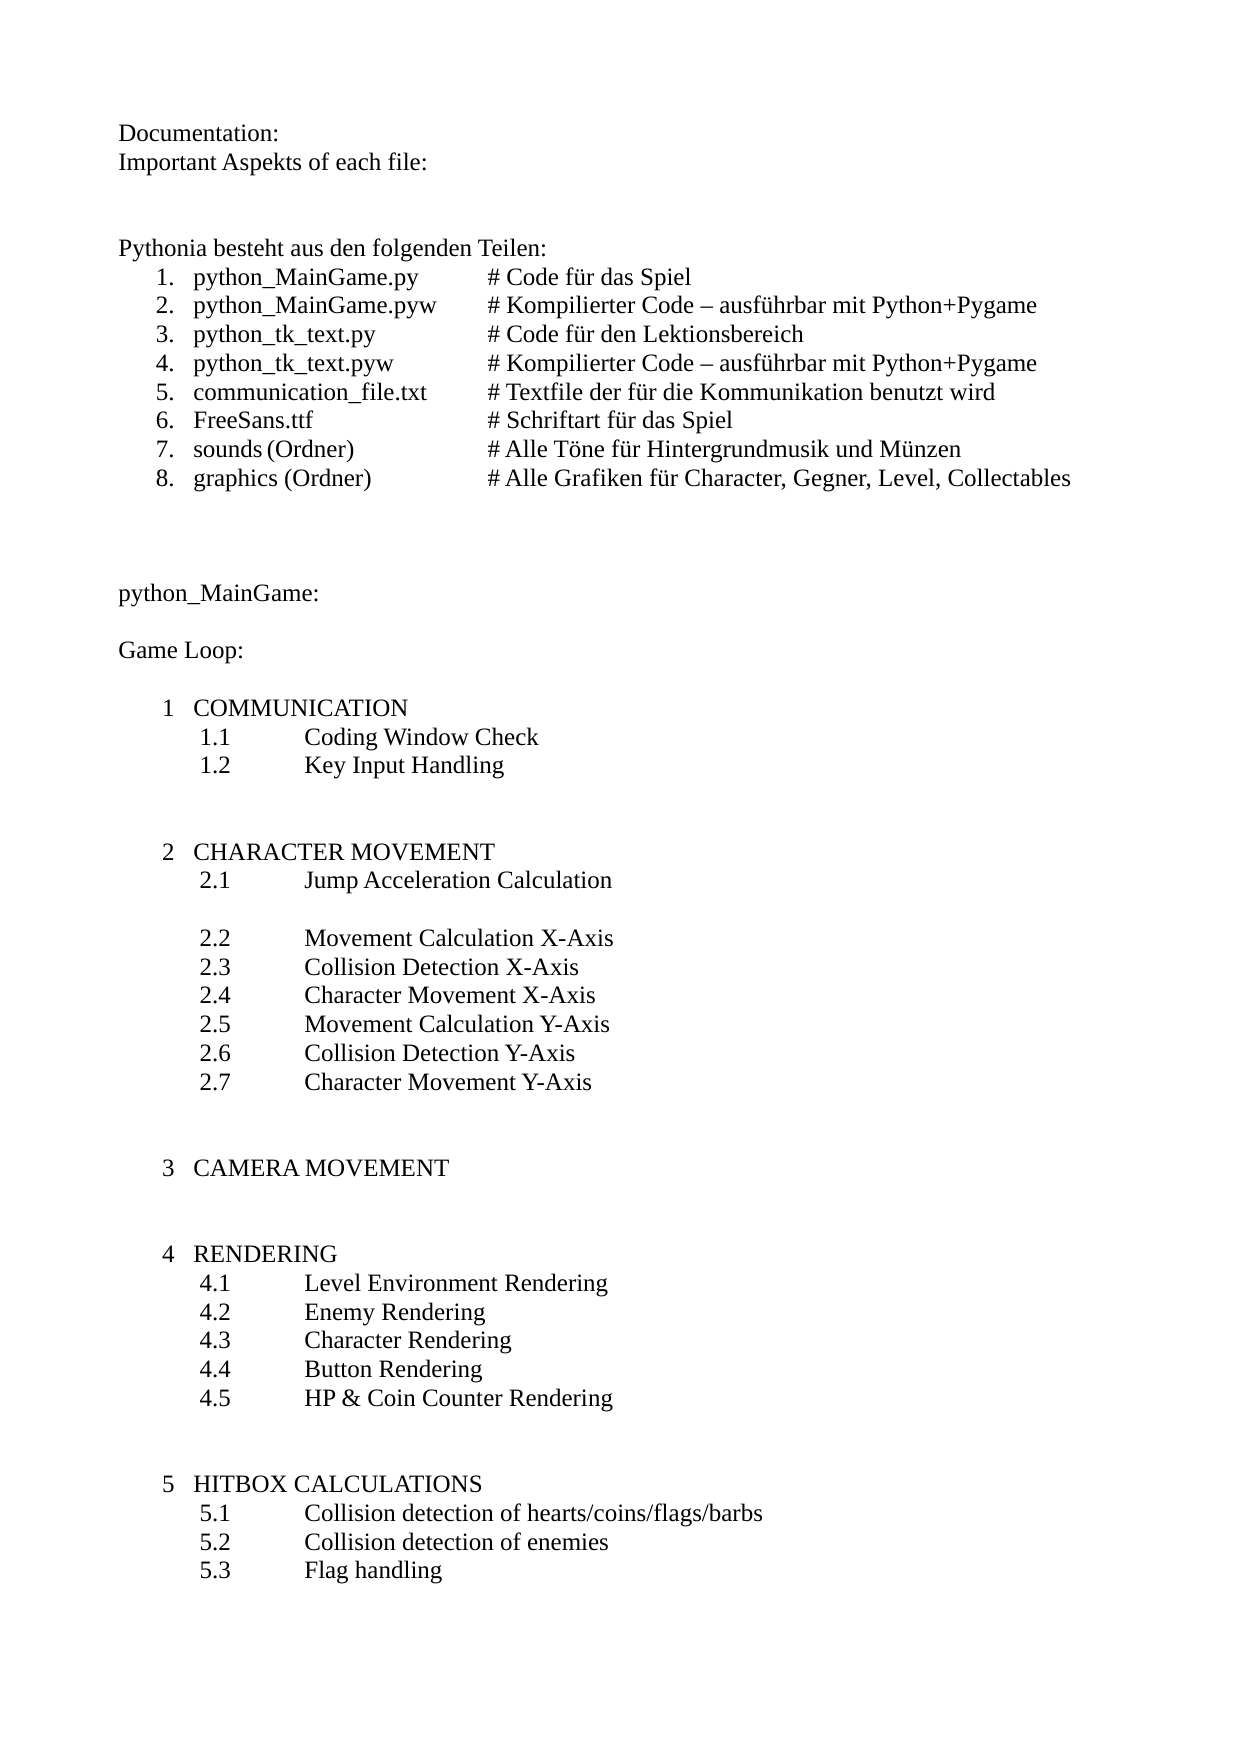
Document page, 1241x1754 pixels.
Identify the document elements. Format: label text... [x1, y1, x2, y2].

list python_MainGame.py # Code für das Spiel [156, 262, 1122, 291]
list Movement Calculation Y-Axis [193, 1009, 1122, 1038]
list CHARACTER MOVEMENT [156, 837, 1122, 866]
list RENDERING [156, 1239, 1122, 1268]
list communication_file.txt # Textfile der für die Kommunikation benutzt wird [156, 377, 1122, 406]
list python_MainGame.pyw # Kompilierter Code – ausführbar mit Python+Pygame [156, 291, 1122, 319]
text python_MainGame: [118, 578, 1122, 607]
list Collision Detection Y-Axis [193, 1038, 1122, 1067]
list Character Movement Y-Axis [193, 1067, 1122, 1096]
list sounds (Ordner) # Alle Töne für Hintergrundmusik und Münzen [156, 434, 1122, 463]
list FreeSans.ttf # Schriftart für das Spiel [156, 406, 1122, 434]
list Character Movement X-Axis [193, 981, 1122, 1009]
list python_tk_text.pyw # Kompilierter Code – ausführbar mit Python+Pygame [156, 348, 1122, 377]
text Documentation: [118, 118, 1122, 147]
text Important Aspekts of each file: [118, 147, 1122, 176]
list Coding Window Check [193, 722, 1122, 751]
list Jump Acceleration Calculation [193, 866, 1122, 894]
list Flag handling [193, 1556, 1122, 1584]
list Collision Detection X-Axis [193, 952, 1122, 981]
text Pythonia besteht aus den folgenden Teilen: [118, 233, 1122, 262]
list Character Rendering [193, 1326, 1122, 1354]
list Enemy Rendering [193, 1297, 1122, 1326]
list python_tk_text.py # Code für den Lektionsbereich [156, 319, 1122, 348]
list HITBOX CALCULATIONS [156, 1469, 1122, 1498]
list Collision detection of enemies [193, 1527, 1122, 1556]
list CAMERA MOVEMENT [156, 1153, 1122, 1182]
list Level Environment Rendering [193, 1268, 1122, 1297]
list Button Rendering [193, 1354, 1122, 1383]
list Key Input Handling [193, 751, 1122, 779]
text Game Loop: [118, 636, 1122, 664]
list HP & Coin Counter Rendering [193, 1383, 1122, 1412]
list graphics (Ordner) # Alle Grafiken für Character, Gegner, Level, Collectables [156, 463, 1122, 492]
list COMMUNICATION [156, 693, 1122, 722]
list Movement Calculation X-Axis [193, 923, 1122, 952]
list Collision detection of hearts/coins/flags/barbs [193, 1498, 1122, 1527]
